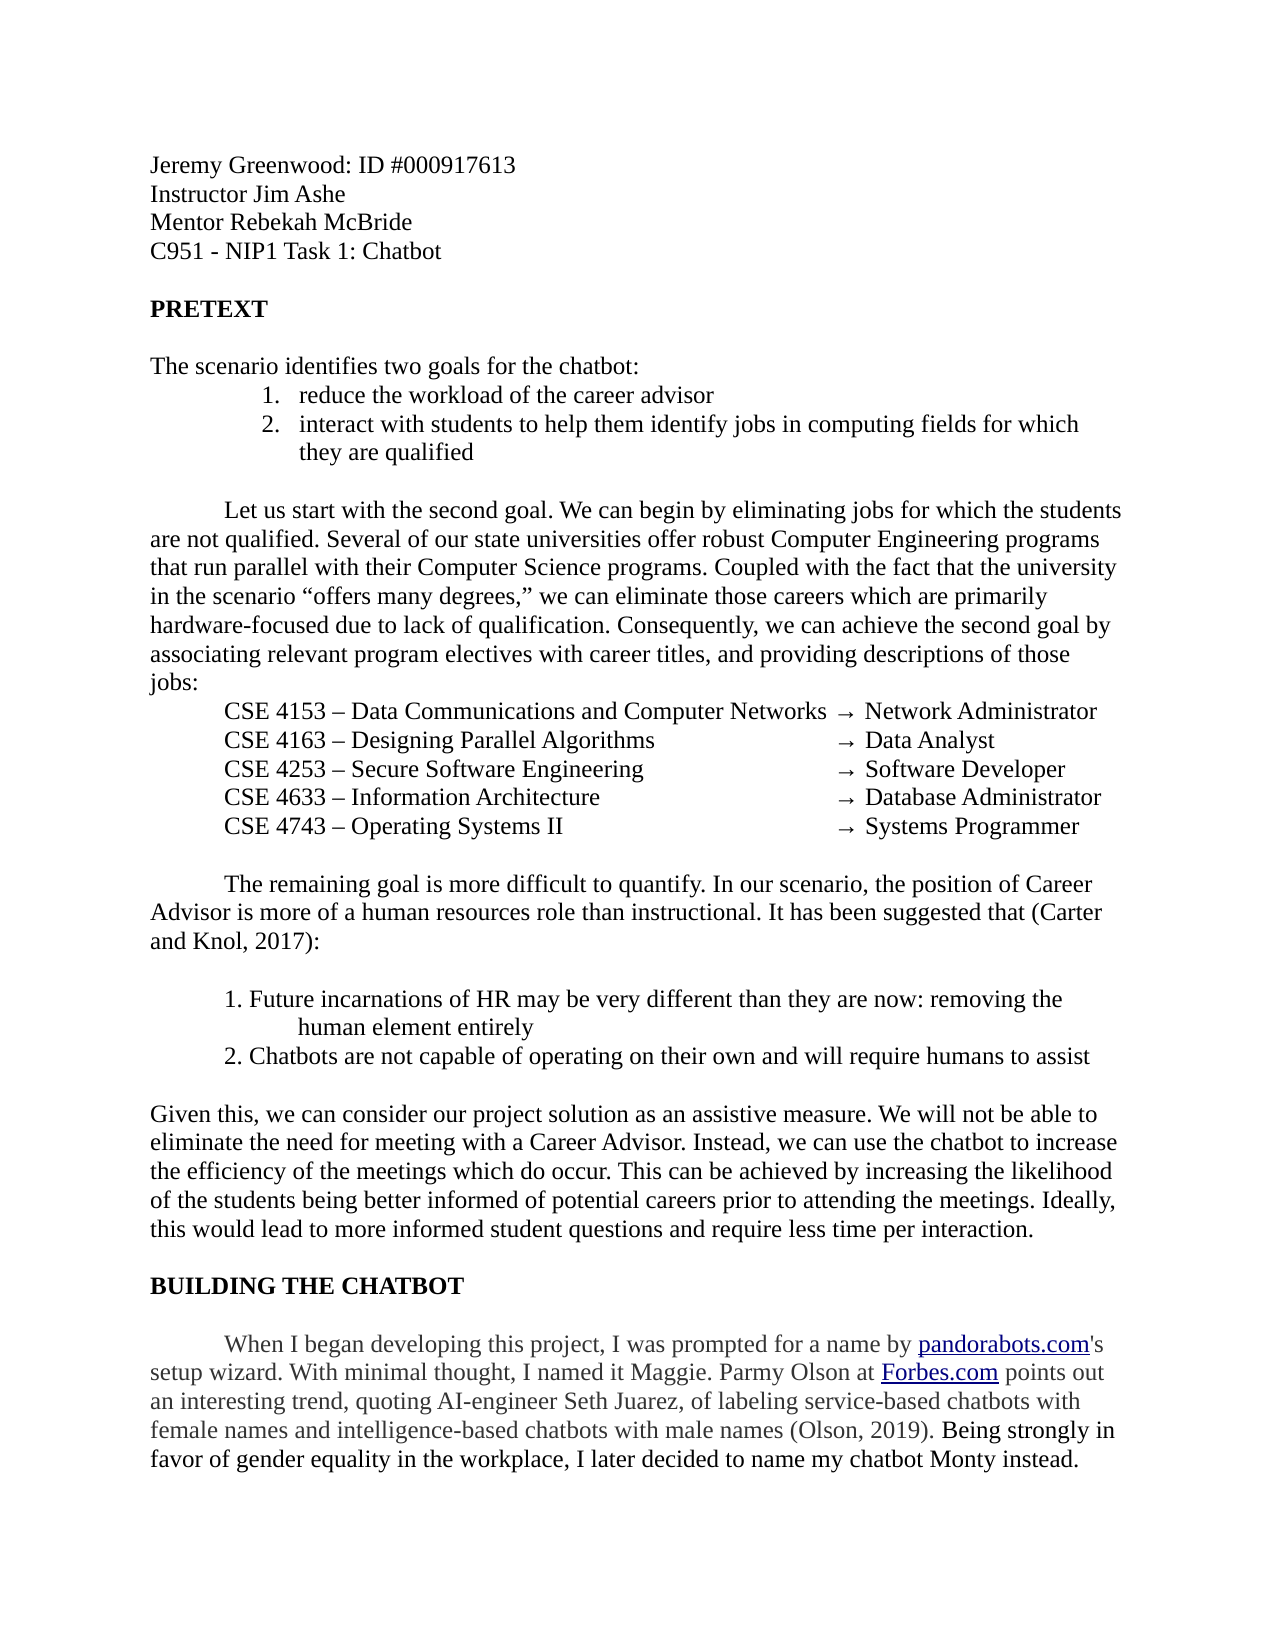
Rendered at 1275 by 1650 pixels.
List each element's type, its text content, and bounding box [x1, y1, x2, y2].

text BUILDING THE CHATBOT [150, 1271, 1125, 1300]
text Mentor Rebekah McBride [150, 207, 1125, 236]
list interact with students to help them identify jobs in computing fields for which they are qualified [261, 409, 1125, 466]
text 2. Chatbots are not capable of operating on their own and will require humans to assist [224, 1041, 1125, 1070]
list reduce the workload of the career advisor [261, 380, 1125, 409]
text The scenario identifies two goals for the chatbot: [150, 351, 1125, 380]
text CSE 4153 – Data Communications and Computer Networks → Network Administrator [150, 696, 1125, 725]
text C951 - NIP1 Task 1: Chatbot [150, 236, 1125, 265]
text Jeremy Greenwood: ID #000917613 [150, 150, 1125, 179]
text Given this, we can consider our project solution as an assistive measure. We will not be able to eliminate the need for meeting with a Career Advisor. Instead, we can use the chatbot to increase the efficiency of the meetings which do occur. This can be achieved by increasing the likelihood of the students being better informed of potential careers prior to attending the meetings. Ideally, this would lead to more informed student questions and require less time per interaction. [150, 1099, 1125, 1242]
text CSE 4743 – Operating Systems II → Systems Programmer [150, 811, 1125, 840]
text When I began developing this project, I was prompted for a name by pandorabots.com's setup wizard. With minimal thought, I named it Maggie. Parmy Olson at Forbes.com points out an interesting trend, quoting AI-engineer Seth Juarez, of labeling service-based chatbots with female names and intelligence-based chatbots with male names (Olson, 2019). Being strongly in favor of gender equality in the workplace, I later decided to name my chatbot Monty instead. [150, 1329, 1125, 1472]
text 1. Future incarnations of HR may be very different than they are now: removing the human element entirely [224, 984, 1125, 1041]
text Let us start with the second goal. We can begin by eliminating jobs for which the students are not qualified. Several of our state universities offer robust Computer Engineering programs that run parallel with their Computer Science programs. Coupled with the fact that the university in the scenario “offers many degrees,” we can eliminate those careers which are primarily hardware-focused due to lack of qualification. Consequently, we can achieve the second goal by associating relevant program electives with career titles, and providing descriptions of those jobs: [150, 495, 1125, 696]
text Instructor Jim Ashe [150, 179, 1125, 207]
text PRETEXT [150, 294, 1125, 322]
text CSE 4163 – Designing Parallel Algorithms → Data Analyst [150, 725, 1125, 754]
text CSE 4633 – Information Architecture → Database Administrator [150, 782, 1125, 811]
text CSE 4253 – Secure Software Engineering → Software Developer [150, 754, 1125, 782]
text The remaining goal is more difficult to quantify. In our scenario, the position of Career Advisor is more of a human resources role than instructional. It has been suggested that (Carter and Knol, 2017): [150, 869, 1125, 955]
